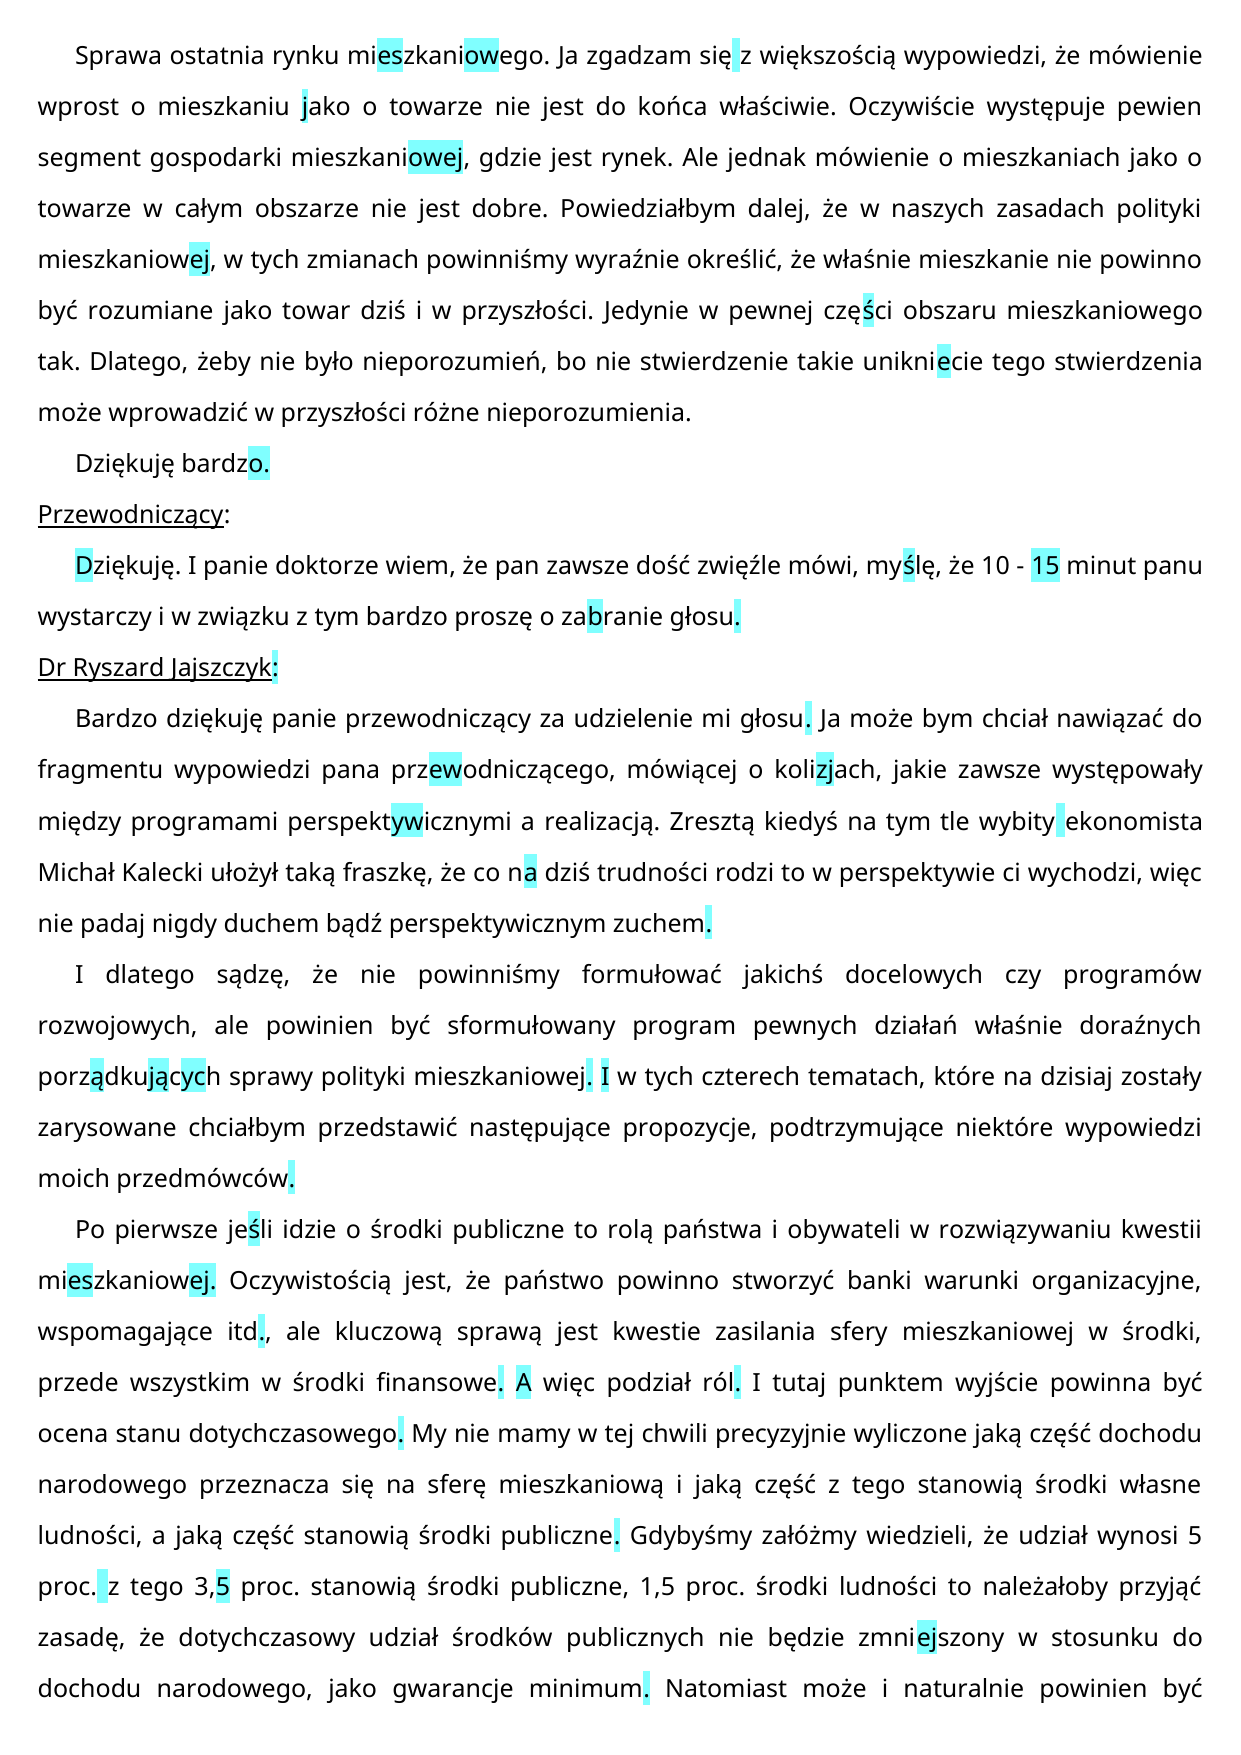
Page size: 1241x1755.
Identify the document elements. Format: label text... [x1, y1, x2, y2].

text Po pierwsze jeśli idzie o środki publiczne to rolą państwa i obywateli w rozwiązywaniu kwestii mieszkaniowej. Oczywistością jest, że państwo powinno stworzyć banki warunki organizacyjne, wspomagające itd., ale kluczową sprawą jest kwestie zasilania sfery mieszkaniowej w środki, przede wszystkim w środki finansowe. A więc podział ról. I tutaj punktem wyjście powinna być ocena stanu dotychczasowego. My nie mamy w tej chwili precyzyjnie wyliczone jaką część dochodu narodowego przeznacza się na sferę mieszkaniową i jaką część z tego stanowią środki własne ludności, a jaką część stanowią środki publiczne. Gdybyśmy załóżmy wiedzieli, że udział wynosi 5 proc. z tego 3,5 proc. stanowią środki publiczne, 1,5 proc. środki ludności to należałoby przyjąć zasadę, że dotychczasowy udział środków publicznych nie będzie zmniejszony w stosunku do dochodu narodowego, jako gwarancje minimum. Natomiast może i naturalnie powinien być [37, 1211, 1203, 1705]
text I dlatego sądzę, że nie powinniśmy formułować jakichś docelowych czy programów rozwojowych, ale powinien być sformułowany program pewnych działań właśnie doraźnych porządkujących sprawy polityki mieszkaniowej. I w tych czterech tematach, które na dzisiaj zostały zarysowane chciałbym przedstawić następujące propozycje, podtrzymujące niektóre wypowiedzi moich przedmówców. [37, 956, 1203, 1194]
text Dziękuję bardzo. [37, 446, 1203, 480]
text Przewodniczący: [37, 497, 1203, 531]
text Bardzo dziękuję panie przewodniczący za udzielenie mi głosu. Ja może bym chciał nawiązać do fragmentu wypowiedzi pana przewodniczącego, mówiącej o kolizjach, jakie zawsze występowały między programami perspektywicznymi a realizacją. Zresztą kiedyś na tym tle wybity ekonomista Michał Kalecki ułożył taką fraszkę, że co na dziś trudności rodzi to w perspektywie ci wychodzi, więc nie padaj nigdy duchem bądź perspektywicznym zuchem. [37, 701, 1203, 939]
text Dziękuję. I panie doktorze wiem, że pan zawsze dość zwięźle mówi, myślę, że 10 - 15 minut panu wystarczy i w związku z tym bardzo proszę o zabranie głosu. [37, 548, 1203, 633]
text Dr Ryszard Jajszczyk: [37, 650, 1203, 684]
text Sprawa ostatnia rynku mieszkaniowego. Ja zgadzam się z większością wypowiedzi, że mówienie wprost o mieszkaniu jako o towarze nie jest do końca właściwie. Oczywiście występuje pewien segment gospodarki mieszkaniowej, gdzie jest rynek. Ale jednak mówienie o mieszkaniach jako o towarze w całym obszarze nie jest dobre. Powiedziałbym dalej, że w naszych zasadach polityki mieszkaniowej, w tych zmianach powinniśmy wyraźnie określić, że właśnie mieszkanie nie powinno być rozumiane jako towar dziś i w przyszłości. Jedynie w pewnej części obszaru mieszkaniowego tak. Dlatego, żeby nie było nieporozumień, bo nie stwierdzenie takie unikniecie tego stwierdzenia może wprowadzić w przyszłości różne nieporozumienia. [37, 37, 1203, 429]
